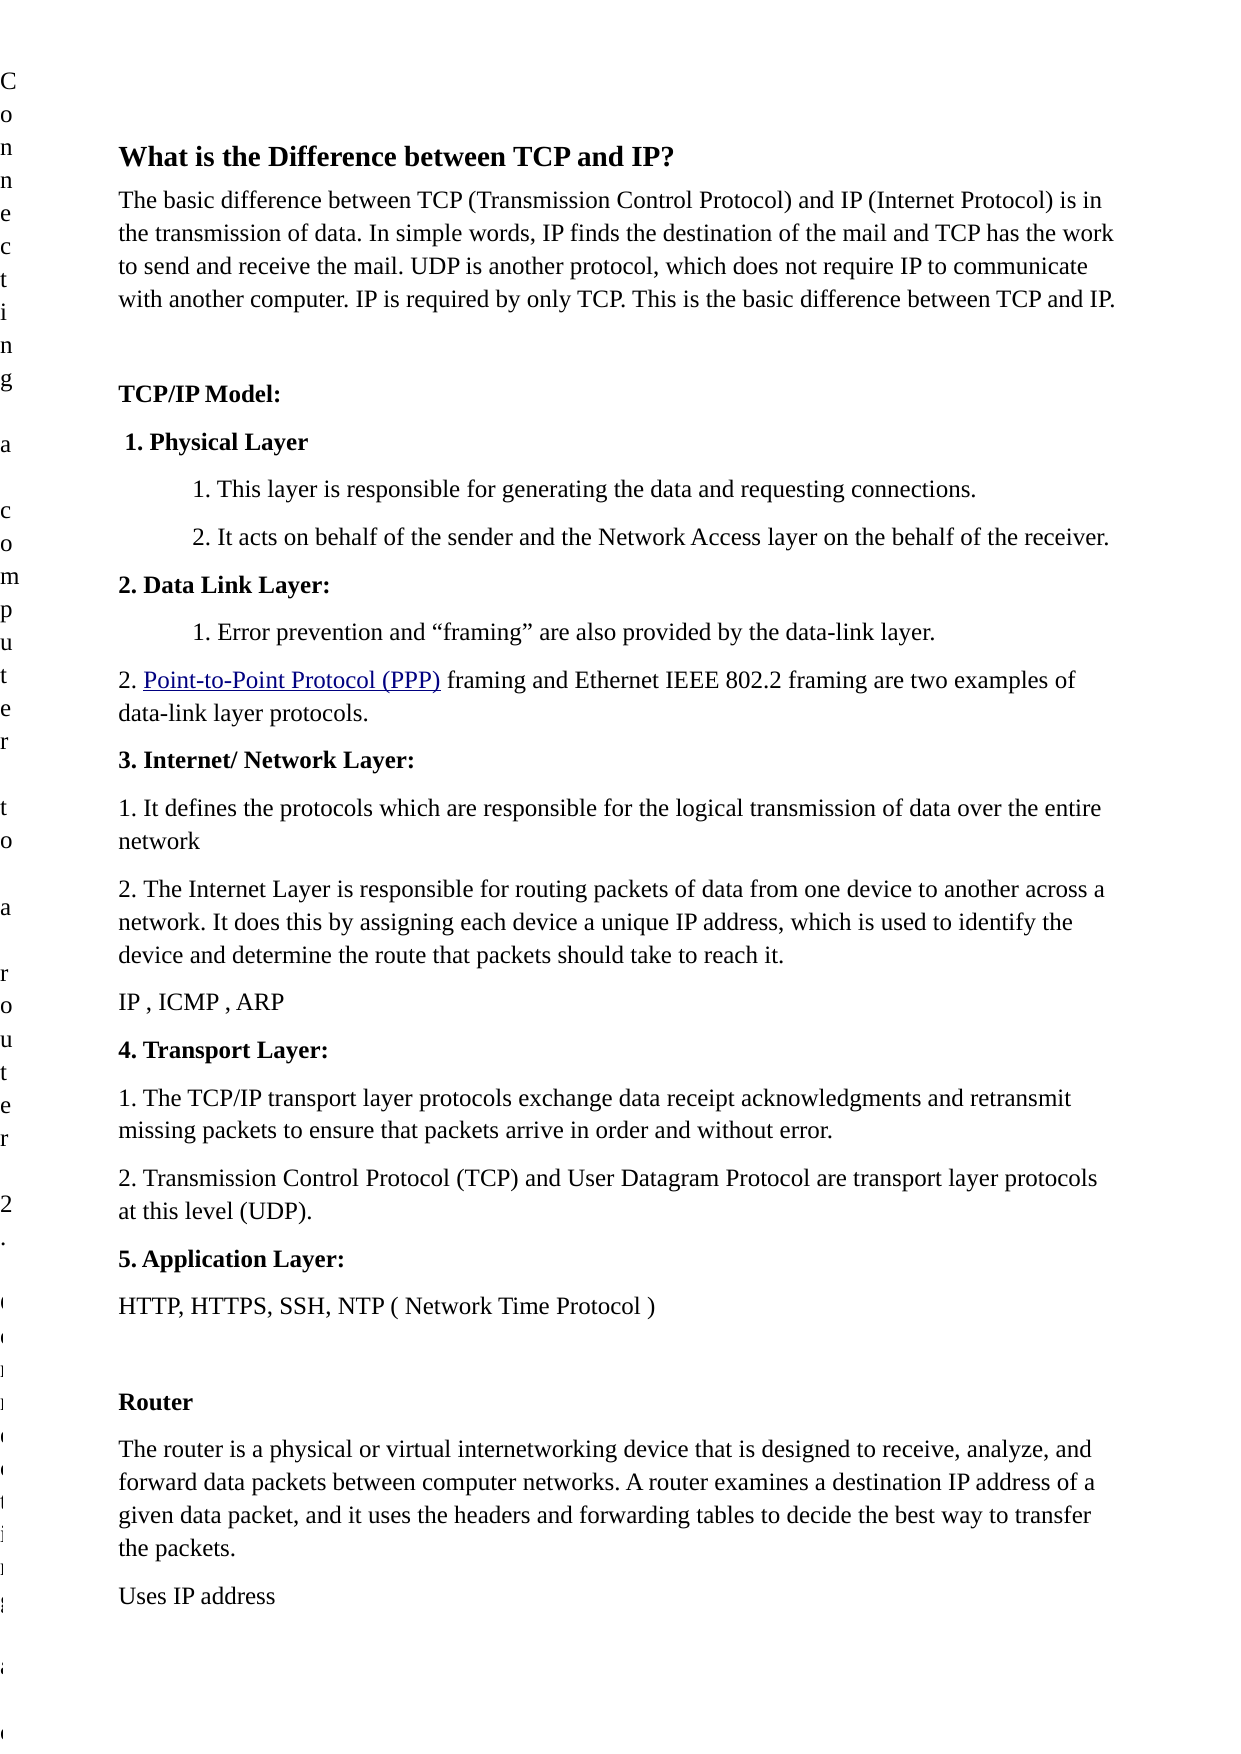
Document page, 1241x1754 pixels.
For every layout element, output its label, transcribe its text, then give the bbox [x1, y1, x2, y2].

text 5. Application Layer: [118, 1244, 1122, 1273]
text The basic difference between TCP (Transmission Control Protocol) and IP (Internet Protocol) is in the transmission of data. In simple words, IP finds the destination of the mail and TCP has the work to send and receive the mail. UDP is another protocol, which does not require IP to communicate with another computer. IP is required by only TCP. This is the basic difference between TCP and IP. [118, 185, 1122, 313]
text 1. Physical Layer [118, 427, 1122, 456]
text TCP/IP Model: [118, 379, 1122, 408]
text 2. The Internet Layer is responsible for routing packets of data from one device to another across a network. It does this by assigning each device a unique IP address, which is used to identify the device and determine the route that packets should take to reach it. [118, 874, 1122, 968]
text 1. The TCP/IP transport layer protocols exchange data receipt acknowledgments and retransmit missing packets to ensure that packets arrive in order and without error. [118, 1083, 1122, 1144]
text 4. Transport Layer: [118, 1035, 1122, 1064]
text 1. Error prevention and “framing” are also provided by the data-link layer. [118, 617, 1122, 646]
text 2. Data Link Layer: [118, 570, 1122, 598]
text Router [118, 1387, 1122, 1415]
text 3. Internet/ Network Layer: [118, 746, 1122, 774]
text The router is a physical or virtual internetworking device that is designed to receive, analyze, and forward data packets between computer networks. A router examines a destination IP address of a given data packet, and it uses the headers and forwarding tables to decide the best way to transfer the packets. [118, 1434, 1122, 1562]
text 2. Transmission Control Protocol (TCP) and User Datagram Protocol are transport layer protocols at this level (UDP). [118, 1163, 1122, 1225]
text 1. It defines the protocols which are responsible for the logical transmission of data over the entire network [118, 793, 1122, 855]
text 1. This layer is responsible for generating the data and requesting connections. [118, 474, 1122, 503]
text IP , ICMP , ARP [118, 987, 1122, 1016]
text HTTP, HTTPS, SSH, NTP ( Network Time Protocol ) [118, 1291, 1122, 1320]
text Uses IP address [118, 1581, 1122, 1610]
text 2. Point-to-Point Protocol (PPP) framing and Ethernet IEEE 802.2 framing are two examples of data-link layer protocols. [118, 665, 1122, 727]
text 2. It acts on behalf of the sender and the Network Access layer on the behalf of the receiver. [118, 522, 1122, 551]
subtitle What is the Difference between TCP and IP? [118, 139, 1122, 172]
